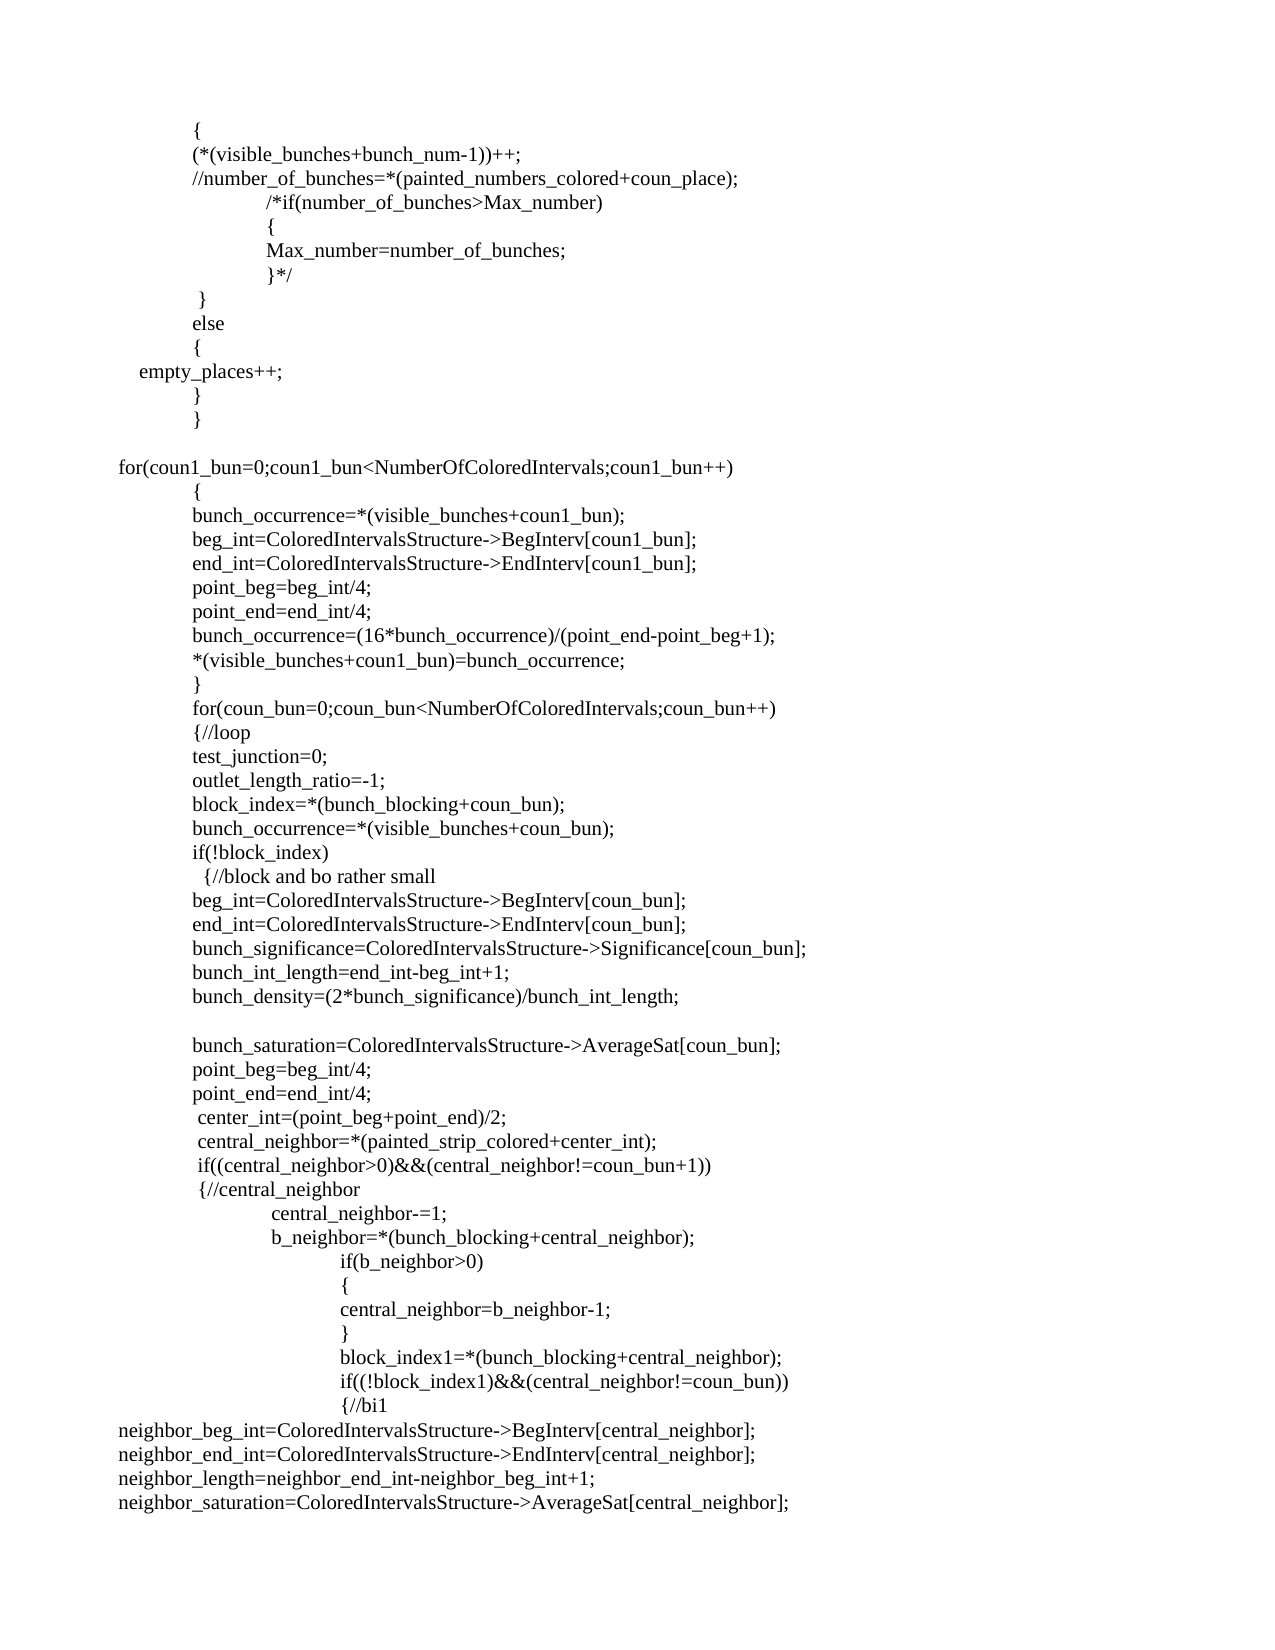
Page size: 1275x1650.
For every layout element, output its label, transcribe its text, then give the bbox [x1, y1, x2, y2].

text bunch_density=(2*bunch_significance)/bunch_int_length; [118, 984, 1157, 1008]
text }*/ [118, 262, 1157, 287]
text } [118, 383, 1157, 407]
text bunch_occurrence=*(visible_bunches+coun1_bun); [118, 503, 1157, 527]
text test_junction=0; [118, 744, 1157, 768]
text block_index1=*(bunch_blocking+central_neighbor); [118, 1345, 1157, 1369]
text {//central_neighbor [118, 1177, 1157, 1201]
text if((central_neighbor>0)&&(central_neighbor!=coun_bun+1)) [118, 1153, 1157, 1177]
text neighbor_beg_int=ColoredIntervalsStructure->BegInterv[central_neighbor]; [118, 1417, 1157, 1442]
text *(visible_bunches+coun1_bun)=bunch_occurrence; [118, 647, 1157, 672]
text if(!block_index) [118, 840, 1157, 864]
text central_neighbor=*(painted_strip_colored+center_int); [118, 1129, 1157, 1153]
text central_neighbor-=1; [118, 1201, 1157, 1225]
text point_beg=beg_int/4; [118, 1057, 1157, 1081]
text //number_of_bunches=*(painted_numbers_colored+coun_place); [118, 166, 1157, 190]
text neighbor_end_int=ColoredIntervalsStructure->EndInterv[central_neighbor]; [118, 1442, 1157, 1466]
text beg_int=ColoredIntervalsStructure->BegInterv[coun_bun]; [118, 888, 1157, 912]
text central_neighbor=b_neighbor-1; [118, 1297, 1157, 1321]
text { [118, 335, 1157, 359]
text { [118, 1273, 1157, 1297]
text point_beg=beg_int/4; [118, 575, 1157, 599]
text { [118, 214, 1157, 238]
text { [118, 479, 1157, 503]
text for(coun1_bun=0;coun1_bun<NumberOfColoredIntervals;coun1_bun++) [118, 455, 1157, 479]
text if(b_neighbor>0) [118, 1249, 1157, 1273]
text end_int=ColoredIntervalsStructure->EndInterv[coun_bun]; [118, 912, 1157, 936]
text b_neighbor=*(bunch_blocking+central_neighbor); [118, 1225, 1157, 1249]
text {//loop [118, 720, 1157, 744]
text beg_int=ColoredIntervalsStructure->BegInterv[coun1_bun]; [118, 527, 1157, 551]
text (*(visible_bunches+bunch_num-1))++; [118, 142, 1157, 166]
text Max_number=number_of_bunches; [118, 238, 1157, 262]
text } [118, 407, 1157, 431]
text {//block and bo rather small [118, 864, 1157, 888]
text bunch_int_length=end_int-beg_int+1; [118, 960, 1157, 984]
text {//bi1 [118, 1393, 1157, 1417]
text { [118, 118, 1157, 142]
text } [118, 1321, 1157, 1345]
text bunch_occurrence=*(visible_bunches+coun_bun); [118, 816, 1157, 840]
text /*if(number_of_bunches>Max_number) [118, 190, 1157, 214]
text } [118, 672, 1157, 696]
text for(coun_bun=0;coun_bun<NumberOfColoredIntervals;coun_bun++) [118, 696, 1157, 720]
text bunch_significance=ColoredIntervalsStructure->Significance[coun_bun]; [118, 936, 1157, 960]
text block_index=*(bunch_blocking+coun_bun); [118, 792, 1157, 816]
text bunch_saturation=ColoredIntervalsStructure->AverageSat[coun_bun]; [118, 1032, 1157, 1057]
text if((!block_index1)&&(central_neighbor!=coun_bun)) [118, 1369, 1157, 1393]
text end_int=ColoredIntervalsStructure->EndInterv[coun1_bun]; [118, 551, 1157, 575]
text } [118, 287, 1157, 311]
text bunch_occurrence=(16*bunch_occurrence)/(point_end-point_beg+1); [118, 623, 1157, 647]
text point_end=end_int/4; [118, 599, 1157, 623]
text center_int=(point_beg+point_end)/2; [118, 1105, 1157, 1129]
text point_end=end_int/4; [118, 1081, 1157, 1105]
text outlet_length_ratio=-1; [118, 768, 1157, 792]
text neighbor_length=neighbor_end_int-neighbor_beg_int+1; [118, 1466, 1157, 1490]
text else [118, 311, 1157, 335]
text empty_places++; [118, 359, 1157, 383]
text neighbor_saturation=ColoredIntervalsStructure->AverageSat[central_neighbor]; [118, 1490, 1157, 1514]
